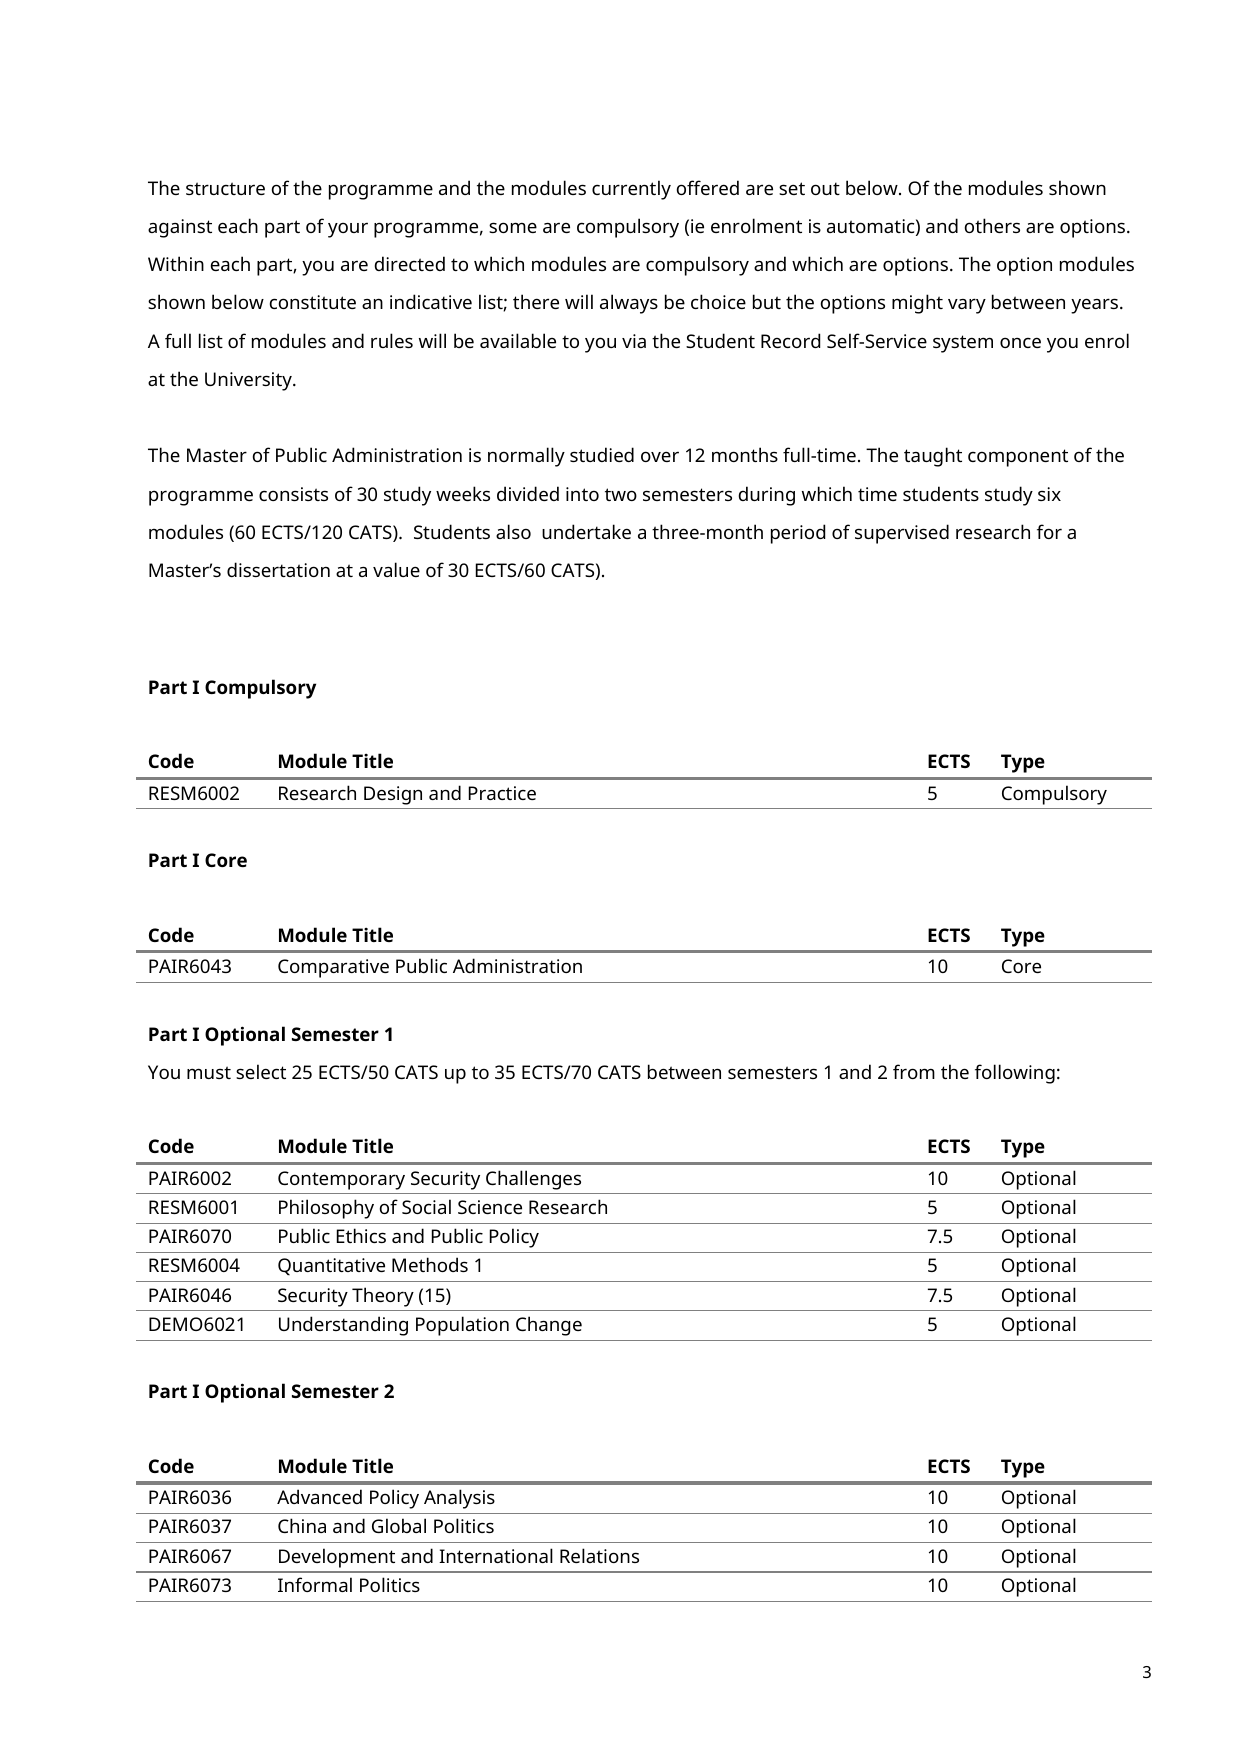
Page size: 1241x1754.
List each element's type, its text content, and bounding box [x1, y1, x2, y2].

table_cell 10 [916, 1543, 989, 1571]
table_cell Optional [989, 1194, 1152, 1222]
table_cell Optional [989, 1311, 1152, 1339]
table_cell Code [136, 922, 266, 950]
table_cell PAIR6002 [136, 1165, 266, 1193]
table_header The structure of the programme and the modules currently offered are set out below. Of the modules shown against each part of your programme, some are compulsory (ie enrolment is automatic) and others are options. Within each part, you are directed to which modules are compulsory and which are options. The option modules shown below constitute an indicative list; there will always be choice but the options might vary between years. A full list of modules and rules will be available to you via the Student Record Self-Service system once you enrol at the University. The Master of Public Administration is normally studied over 12 months full-time. The taught component of the programme consists of 30 study weeks divided into two semesters during which time students study six modules (60 ECTS/120 CATS). Students also undertake a three-month period of supervised research for a Master’s dissertation at a value of 30 ECTS/60 CATS). [136, 137, 1152, 636]
table_cell 5 [916, 1311, 989, 1339]
table_cell 7.5 [916, 1224, 989, 1252]
table_cell Development and International Relations [266, 1543, 916, 1571]
table_cell RESM6001 [136, 1194, 266, 1222]
table_cell Type [989, 749, 1152, 777]
table_cell Type [989, 1453, 1152, 1481]
table_cell 5 [916, 1194, 989, 1222]
table_cell Part I Core [136, 809, 1152, 922]
table_cell RESM6004 [136, 1253, 266, 1281]
table_cell 10 [916, 1573, 989, 1601]
table_cell Understanding Population Change [266, 1311, 916, 1339]
table_cell PAIR6036 [136, 1485, 266, 1513]
table_cell Optional [989, 1485, 1152, 1513]
table_cell Optional [989, 1573, 1152, 1601]
table_cell PAIR6067 [136, 1543, 266, 1571]
table_cell Philosophy of Social Science Research [266, 1194, 916, 1222]
table_cell 5 [916, 1253, 989, 1281]
table_cell Informal Politics [266, 1573, 916, 1601]
table_cell ECTS [916, 749, 989, 777]
table_cell Module Title [266, 922, 916, 950]
table_cell ECTS [916, 1453, 989, 1481]
table_cell Optional [989, 1224, 1152, 1252]
table_cell 10 [916, 1514, 989, 1542]
table_cell PAIR6046 [136, 1282, 266, 1310]
table_cell Optional [989, 1253, 1152, 1281]
table_cell Quantitative Methods 1 [266, 1253, 916, 1281]
table_cell Compulsory [989, 780, 1152, 808]
table_cell 7.5 [916, 1282, 989, 1310]
table_cell Research Design and Practice [266, 780, 916, 808]
table_cell ECTS [916, 1134, 989, 1162]
table_cell RESM6002 [136, 780, 266, 808]
table_cell Comparative Public Administration [266, 953, 916, 982]
table_cell Type [989, 922, 1152, 950]
table_cell Part I Compulsory [136, 636, 1152, 749]
table_cell Module Title [266, 1453, 916, 1481]
table_cell 10 [916, 1165, 989, 1193]
table_cell 5 [916, 780, 989, 808]
table_cell Code [136, 749, 266, 777]
table_cell PAIR6070 [136, 1224, 266, 1252]
table_cell PAIR6037 [136, 1514, 266, 1542]
table_cell Advanced Policy Analysis [266, 1485, 916, 1513]
table_cell 10 [916, 1485, 989, 1513]
table_cell China and Global Politics [266, 1514, 916, 1542]
table_cell Public Ethics and Public Policy [266, 1224, 916, 1252]
table_cell Module Title [266, 1134, 916, 1162]
table_cell Module Title [266, 749, 916, 777]
table_cell Part I Optional Semester 2 [136, 1341, 1152, 1453]
table_cell Optional [989, 1543, 1152, 1571]
table_cell 10 [916, 953, 989, 982]
table_cell Optional [989, 1165, 1152, 1193]
table_cell Security Theory (15) [266, 1282, 916, 1310]
table_cell Type [989, 1134, 1152, 1162]
table_cell Code [136, 1134, 266, 1162]
table_cell PAIR6043 [136, 953, 266, 982]
table_cell Optional [989, 1282, 1152, 1310]
table_cell Part I Optional Semester 1 You must select 25 ECTS/50 CATS up to 35 ECTS/70 CATS between semesters 1 and 2 from the following: [136, 983, 1152, 1133]
table_cell Contemporary Security Challenges [266, 1165, 916, 1193]
table_cell ECTS [916, 922, 989, 950]
table_cell PAIR6073 [136, 1573, 266, 1601]
table_cell Optional [989, 1514, 1152, 1542]
table_cell Code [136, 1453, 266, 1481]
table_cell Core [989, 953, 1152, 982]
table_cell DEMO6021 [136, 1311, 266, 1339]
